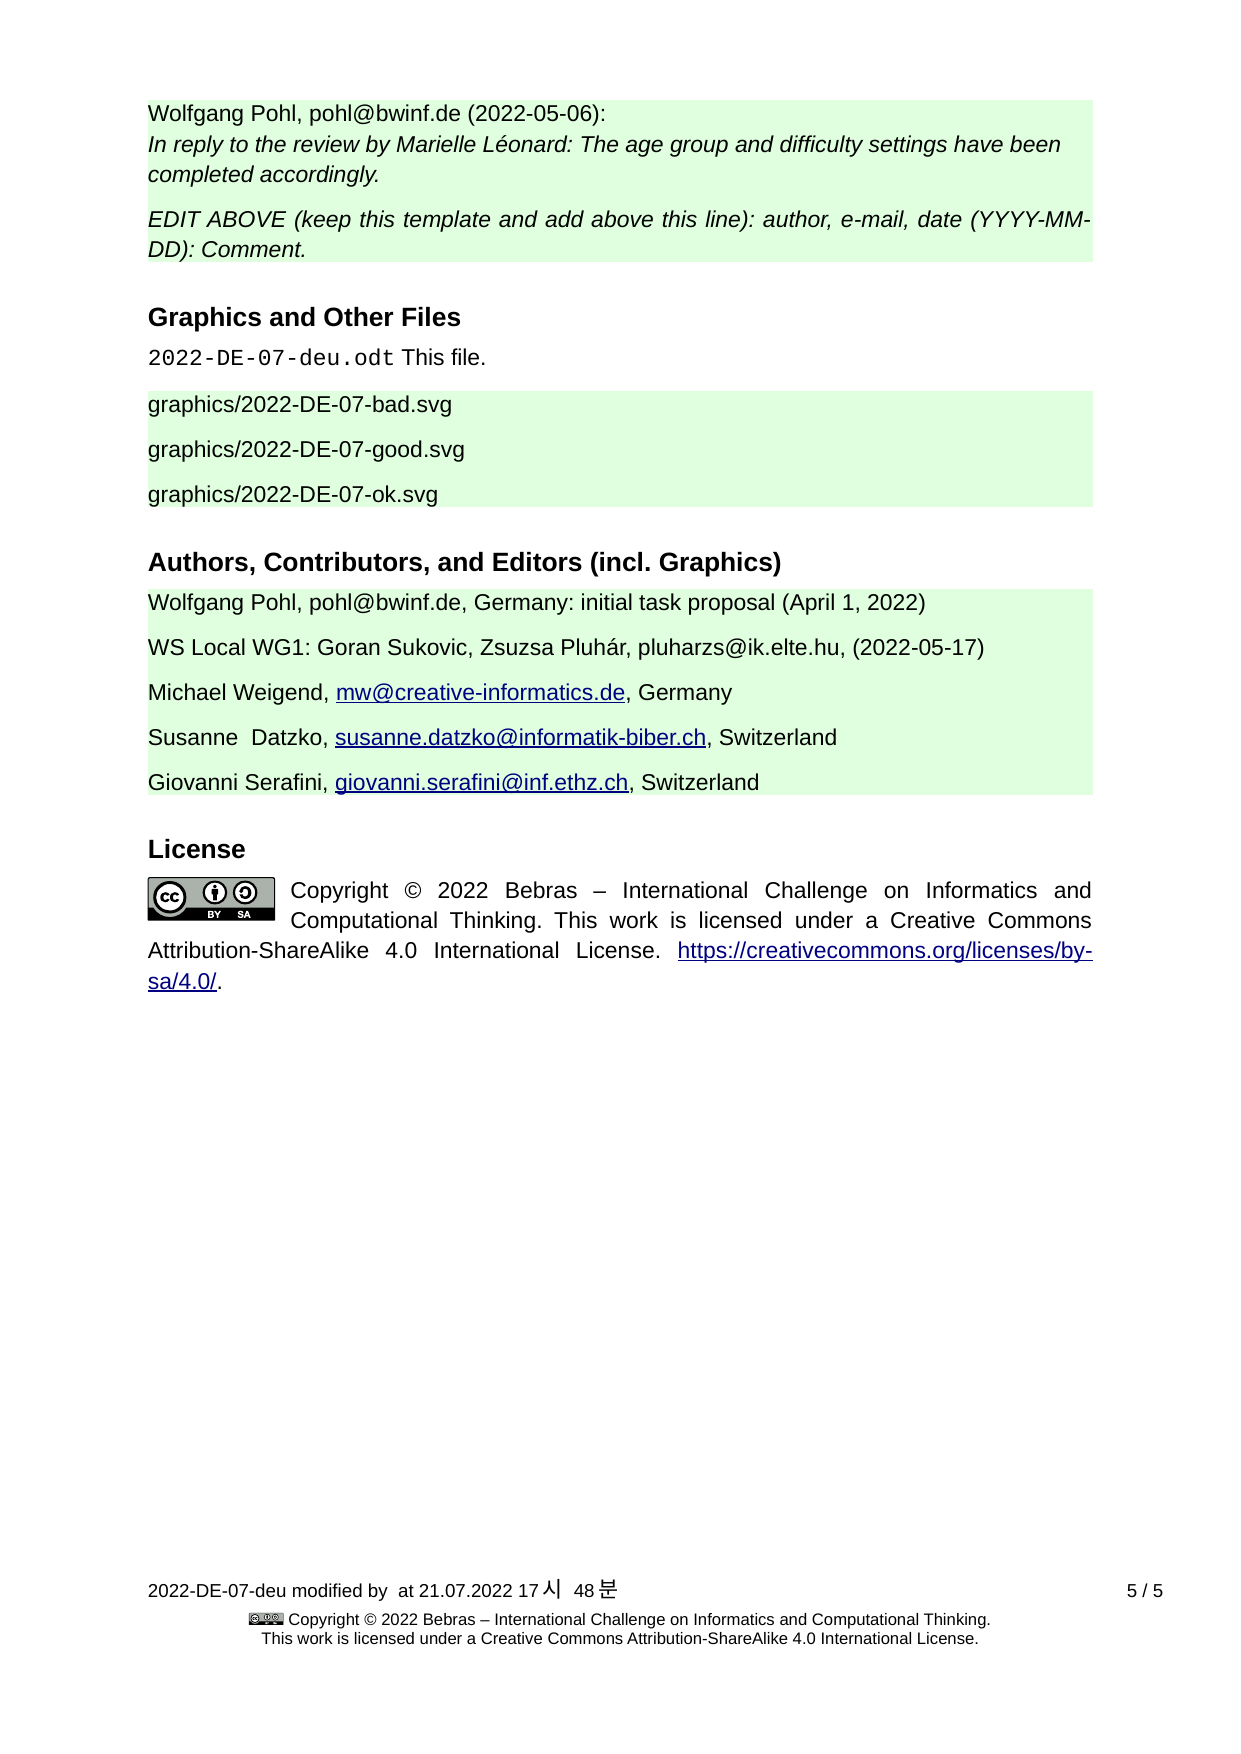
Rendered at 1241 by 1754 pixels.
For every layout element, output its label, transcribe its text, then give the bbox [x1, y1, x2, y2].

subtitle License [148, 834, 1093, 864]
text WS Local WG1: Goran Sukovic, Zsuzsa Pluhár, pluharzs@ik.elte.hu, (2022-05-17) [148, 634, 1093, 661]
text Michael Weigend, mw@creative-informatics.de, Germany [148, 679, 1093, 705]
text Wolfgang Pohl, pohl@bwinf.de, Germany: initial task proposal (April 1, 2022) [148, 589, 1093, 616]
subtitle Graphics and Other Files [148, 301, 1093, 332]
text graphics/2022-DE-07-good.svg [148, 436, 1093, 462]
text Susanne Datzko, susanne.datzko@informatik-biber.ch, Switzerland [148, 724, 1093, 750]
text 2022-DE-07-deu.odt This file. [148, 344, 1093, 373]
text graphics/2022-DE-07-bad.svg [148, 391, 1093, 418]
text Giovanni Serafini, giovanni.serafini@inf.ethz.ch, Switzerland [148, 768, 1093, 795]
text EDIT ABOVE (keep this template and add above this line): author, e-mail, date (YYYY-MM-DD): Comment. [148, 206, 1093, 262]
text Wolfgang Pohl, pohl@bwinf.de (2022-05-06): In reply to the review by Marielle Léonard: The age group and difficulty settings have been completed accordingly. [148, 100, 1093, 187]
text Copyright © 2022 Bebras – International Challenge on Informatics and Computational Thinking. This work is licensed under a Creative Commons Attribution-ShareAlike 4.0 International License. https://creativecommons.org/licenses/by-sa/4.0/. [148, 877, 1093, 994]
subtitle Authors, Contributors, and Editors (incl. Graphics) [148, 547, 1093, 577]
text graphics/2022-DE-07-ok.svg [148, 481, 1093, 507]
